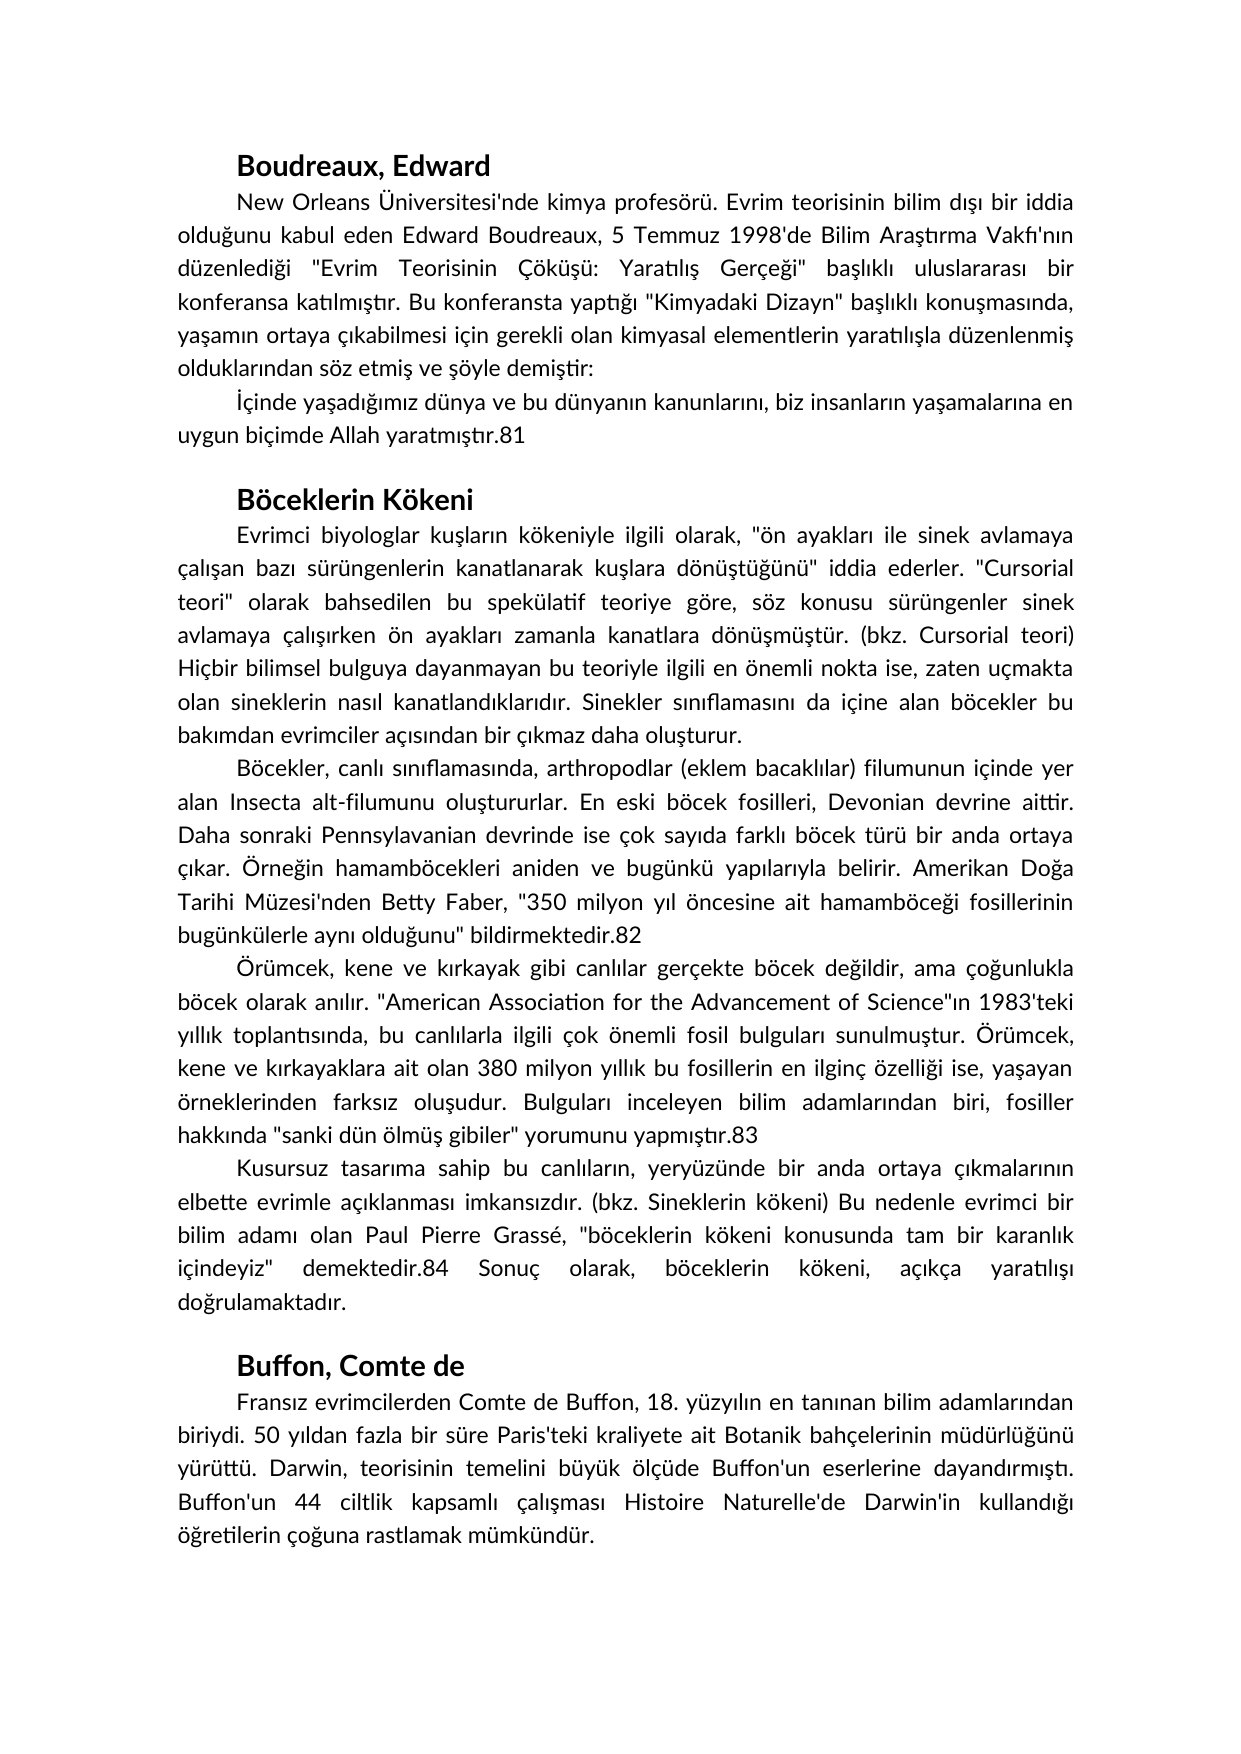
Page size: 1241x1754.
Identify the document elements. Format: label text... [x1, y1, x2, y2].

subtitle Buffon, Comte de [177, 1350, 1075, 1383]
text Fransız evrimcilerden Comte de Buffon, 18. yüzyılın en tanınan bilim adamlarından biriydi. 50 yıldan fazla bir süre Paris'teki kraliyete ait Botanik bahçelerinin müdürlüğünü yürüttü. Darwin, teorisinin temelini büyük ölçüde Buffon'un eserlerine dayandırmıştı. Buffon'un 44 ciltlik kapsamlı çalışması Histoire Naturelle'de Darwin'in kullandığı öğretilerin çoğuna rastlamak mümkündür. [177, 1383, 1075, 1550]
text New Orleans Üniversitesi'nde kimya profesörü. Evrim teorisinin bilim dışı bir iddia olduğunu kabul eden Edward Boudreaux, 5 Temmuz 1998'de Bilim Araştırma Vakfı'nın düzenlediği "Evrim Teorisinin Çöküşü: Yaratılış Gerçeği" başlıklı uluslararası bir konferansa katılmıştır. Bu konferansta yaptığı "Kimyadaki Dizayn" başlıklı konuşmasında, yaşamın ortaya çıkabilmesi için gerekli olan kimyasal elementlerin yaratılışla düzenlenmiş olduklarından söz etmiş ve şöyle demiştir: [177, 183, 1075, 383]
text Böcekler, canlı sınıflamasında, arthropodlar (eklem bacaklılar) filumunun içinde yer alan Insecta alt-filumunu oluştururlar. En eski böcek fosilleri, Devonian devrine aittir. Daha sonraki Pennsylavanian devrinde ise çok sayıda farklı böcek türü bir anda ortaya çıkar. Örneğin hamamböcekleri aniden ve bugünkü yapılarıyla belirir. Amerikan Doğa Tarihi Müzesi'nden Betty Faber, "350 milyon yıl öncesine ait hamamböceği fosillerinin bugünkülerle aynı olduğunu" bildirmektedir.82 [177, 750, 1075, 950]
text Evrimci biyologlar kuşların kökeniyle ilgili olarak, "ön ayakları ile sinek avlamaya çalışan bazı sürüngenlerin kanatlanarak kuşlara dönüştüğünü" iddia ederler. "Cursorial teori" olarak bahsedilen bu spekülatif teoriye göre, söz konusu sürüngenler sinek avlamaya çalışırken ön ayakları zamanla kanatlara dönüşmüştür. (bkz. Cursorial teori) Hiçbir bilimsel bulguya dayanmayan bu teoriyle ilgili en önemli nokta ise, zaten uçmakta olan sineklerin nasıl kanatlandıklarıdır. Sinekler sınıflamasını da içine alan böcekler bu bakımdan evrimciler açısından bir çıkmaz daha oluşturur. [177, 517, 1075, 750]
subtitle Boudreaux, Edward [177, 150, 1075, 183]
text İçinde yaşadığımız dünya ve bu dünyanın kanunlarını, biz insanların yaşamalarına en uygun biçimde Allah yaratmıştır.81 [177, 383, 1075, 450]
text Örümcek, kene ve kırkayak gibi canlılar gerçekte böcek değildir, ama çoğunlukla böcek olarak anılır. "American Association for the Advancement of Science"ın 1983'teki yıllık toplantısında, bu canlılarla ilgili çok önemli fosil bulguları sunulmuştur. Örümcek, kene ve kırkayaklara ait olan 380 milyon yıllık bu fosillerin en ilginç özelliği ise, yaşayan örneklerinden farksız oluşudur. Bulguları inceleyen bilim adamlarından biri, fosiller hakkında "sanki dün ölmüş gibiler" yorumunu yapmıştır.83 [177, 950, 1075, 1150]
subtitle Böceklerin Kökeni [177, 483, 1075, 517]
text Kusursuz tasarıma sahip bu canlıların, yeryüzünde bir anda ortaya çıkmalarının elbette evrimle açıklanması imkansızdır. (bkz. Sineklerin kökeni) Bu nedenle evrimci bir bilim adamı olan Paul Pierre Grassé, "böceklerin kökeni konusunda tam bir karanlık içindeyiz" demektedir.84 Sonuç olarak, böceklerin kökeni, açıkça yaratılışı doğrulamaktadır. [177, 1150, 1075, 1317]
